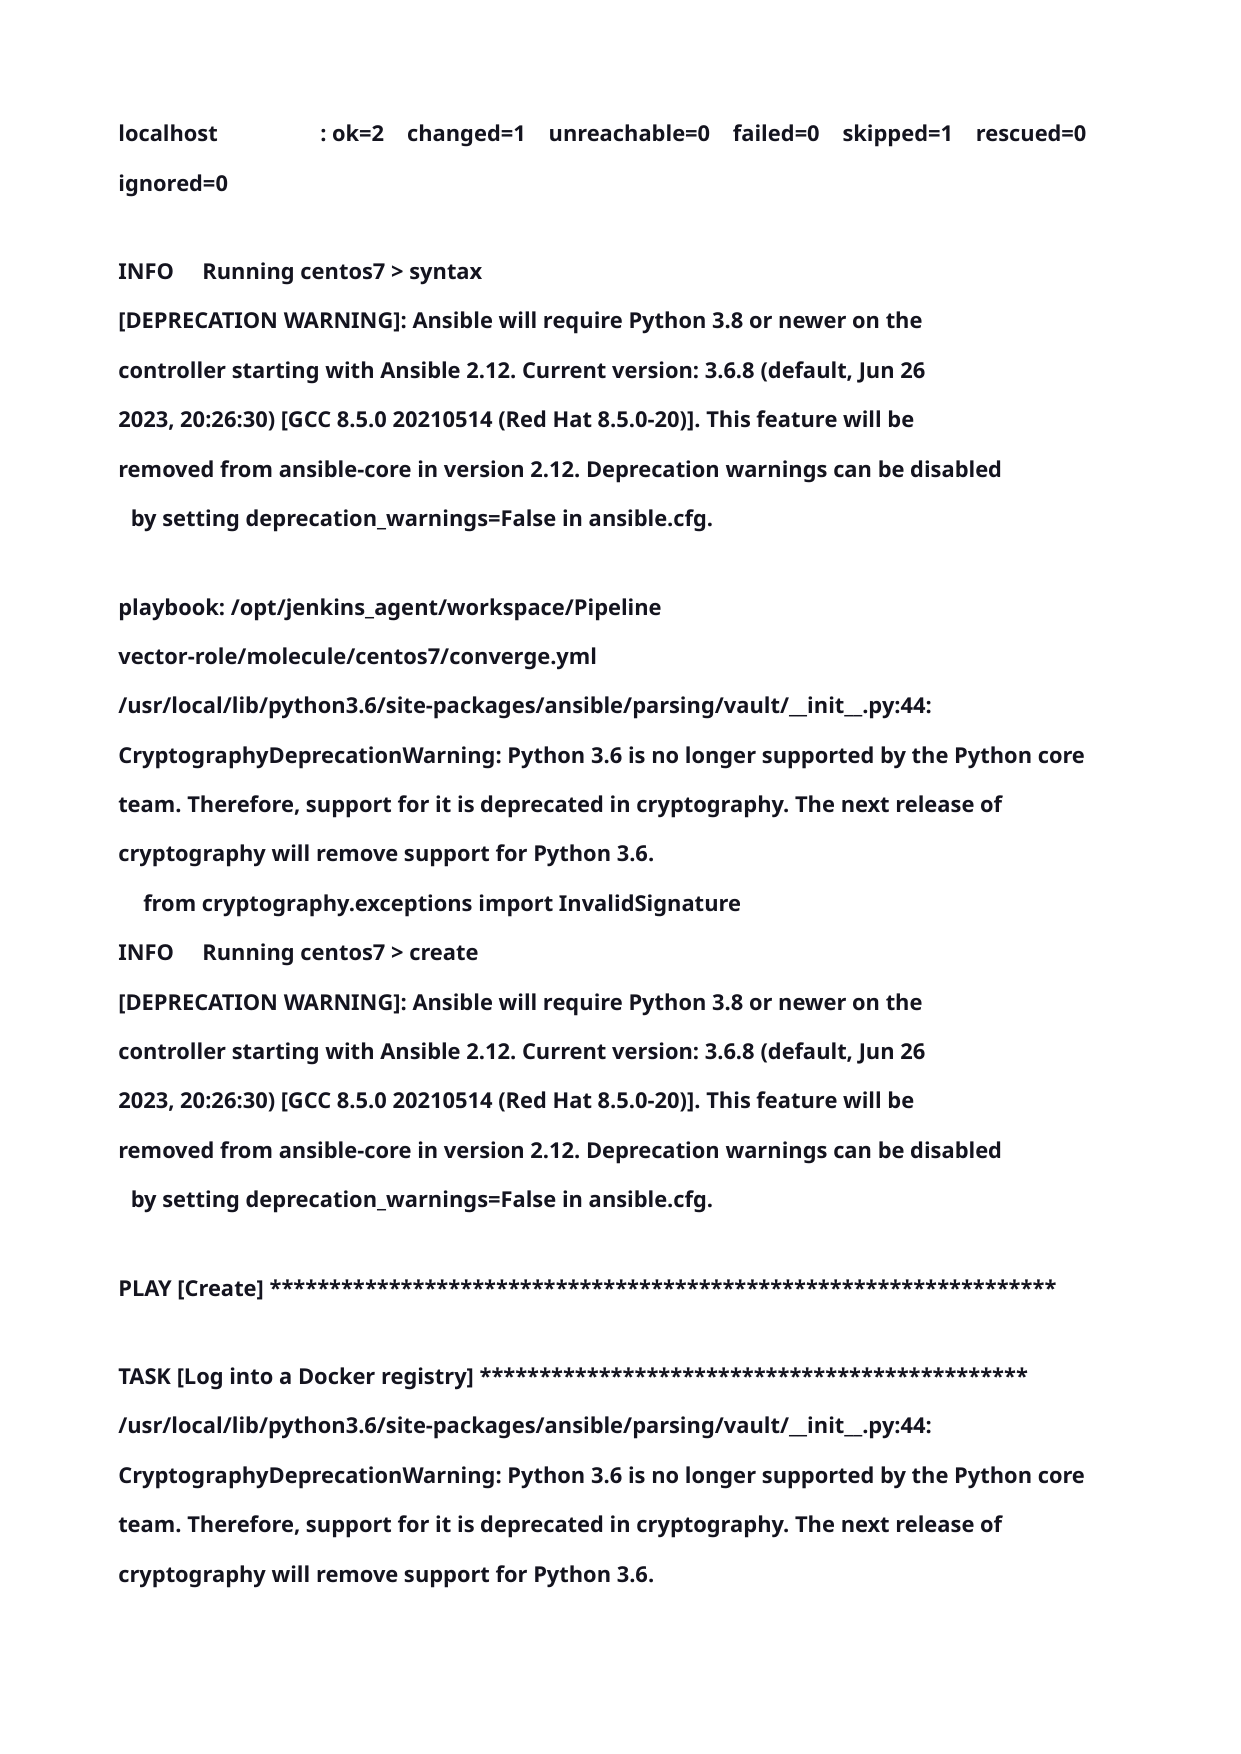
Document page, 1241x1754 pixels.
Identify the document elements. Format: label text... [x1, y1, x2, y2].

text PLAY [Create] ****************************************************************** [118, 1272, 1122, 1302]
text from cryptography.exceptions import InvalidSignature [118, 888, 1122, 917]
text localhost : ok=2 changed=1 unreachable=0 failed=0 skipped=1 rescued=0 ignored=0 [118, 118, 1122, 197]
text 2023, 20:26:30) [GCC 8.5.0 20210514 (Red Hat 8.5.0-20)]. This feature will be [118, 1085, 1122, 1115]
text 2023, 20:26:30) [GCC 8.5.0 20210514 (Red Hat 8.5.0-20)]. This feature will be [118, 404, 1122, 434]
text [DEPRECATION WARNING]: Ansible will require Python 3.8 or newer on the [118, 305, 1122, 335]
text INFO Running centos7 > create [118, 937, 1122, 967]
text by setting deprecation_warnings=False in ansible.cfg. [118, 503, 1122, 533]
text [DEPRECATION WARNING]: Ansible will require Python 3.8 or newer on the [118, 986, 1122, 1016]
text removed from ansible-core in version 2.12. Deprecation warnings can be disabled [118, 1134, 1122, 1164]
text /usr/local/lib/python3.6/site-packages/ansible/parsing/vault/__init__.py:44: CryptographyDeprecationWarning: Python 3.6 is no longer supported by the Python core team. Therefore, support for it is deprecated in cryptography. The next release of cryptography will remove support for Python 3.6. [118, 1410, 1122, 1588]
text /usr/local/lib/python3.6/site-packages/ansible/parsing/vault/__init__.py:44: CryptographyDeprecationWarning: Python 3.6 is no longer supported by the Python core team. Therefore, support for it is deprecated in cryptography. The next release of cryptography will remove support for Python 3.6. [118, 690, 1122, 868]
text controller starting with Ansible 2.12. Current version: 3.6.8 (default, Jun 26 [118, 1036, 1122, 1066]
text playbook: /opt/jenkins_agent/workspace/Pipeline vector-role/molecule/centos7/converge.yml [118, 591, 1122, 671]
text controller starting with Ansible 2.12. Current version: 3.6.8 (default, Jun 26 [118, 355, 1122, 384]
text removed from ansible-core in version 2.12. Deprecation warnings can be disabled [118, 453, 1122, 483]
text by setting deprecation_warnings=False in ansible.cfg. [118, 1184, 1122, 1214]
text INFO Running centos7 > syntax [118, 256, 1122, 286]
text TASK [Log into a Docker registry] ********************************************** [118, 1361, 1122, 1391]
